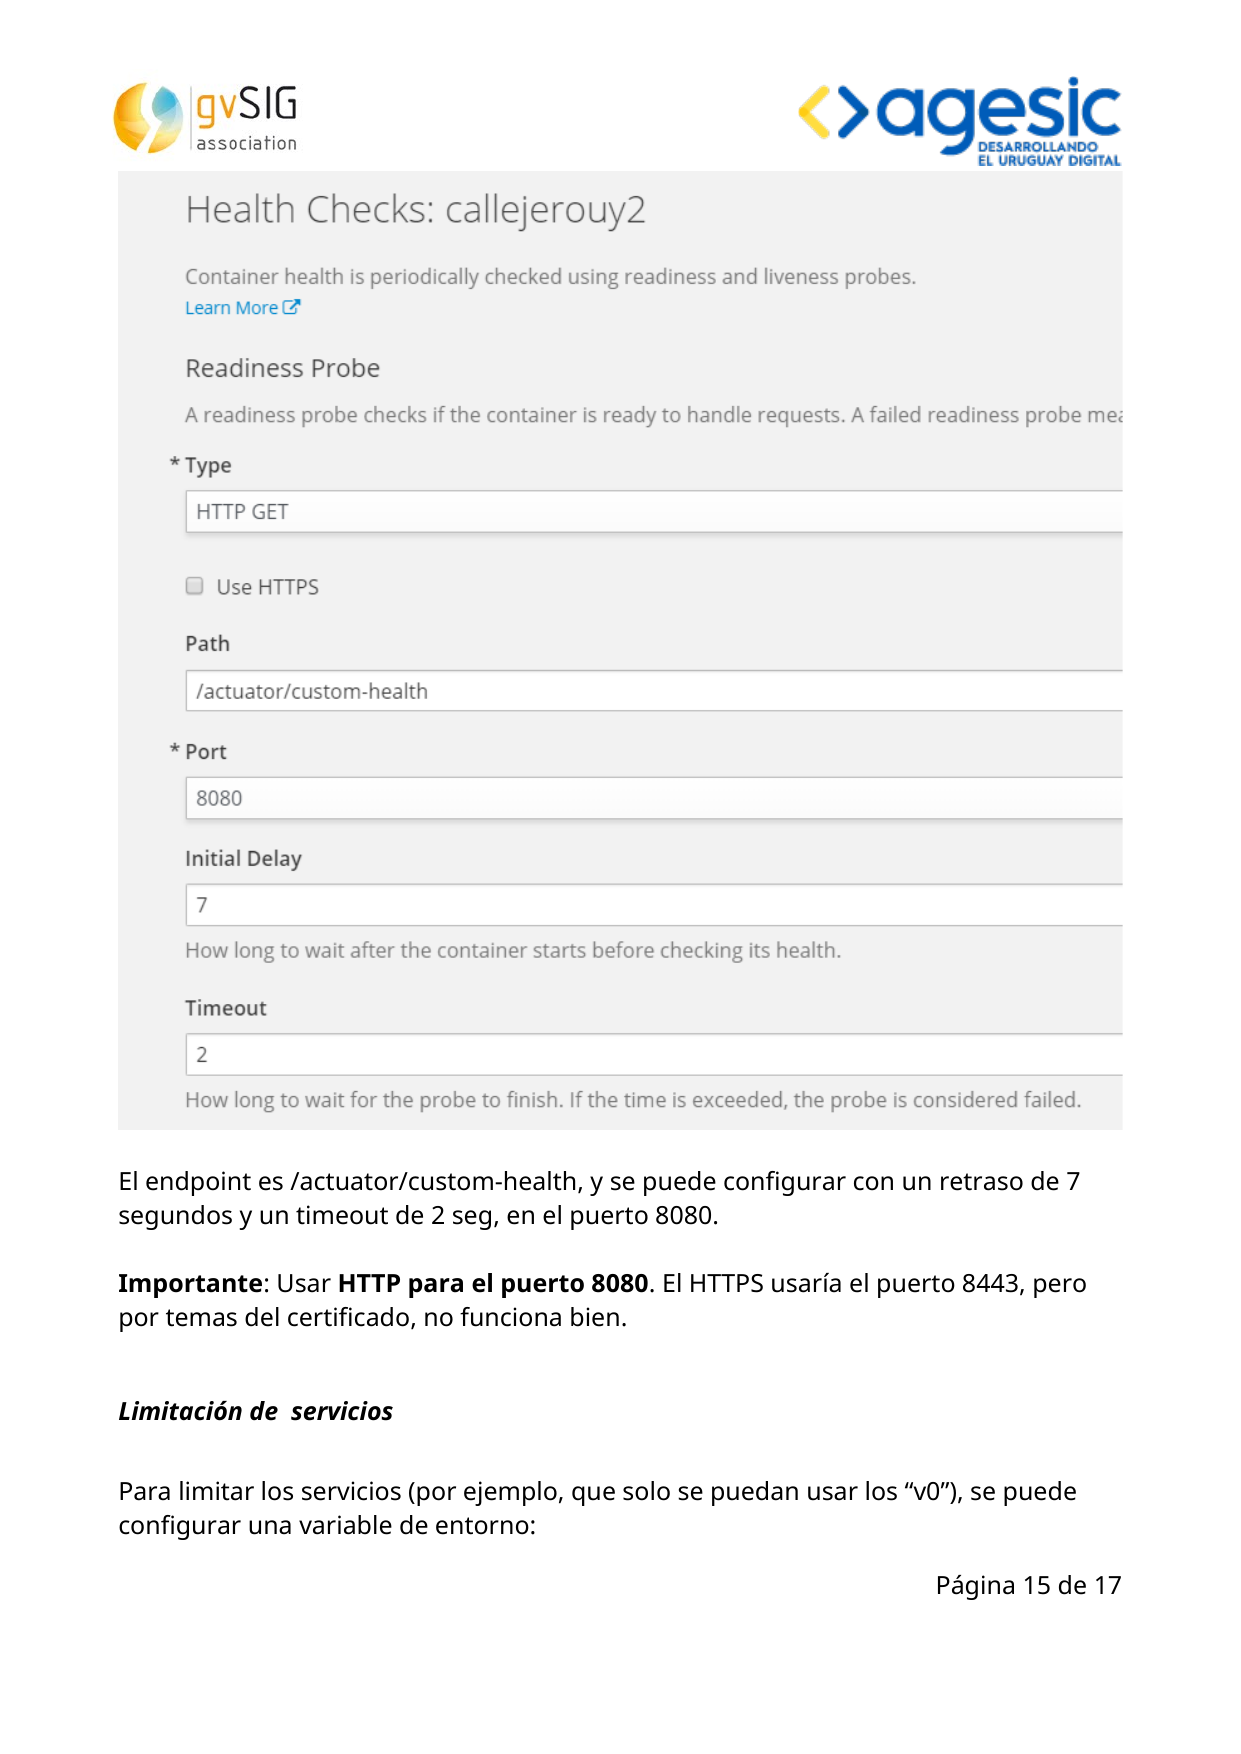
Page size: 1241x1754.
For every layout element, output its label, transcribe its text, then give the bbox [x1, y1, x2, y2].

text El endpoint es /actuator/custom-health, y se puede configurar con un retraso de 7 segundos y un timeout de 2 seg, en el puerto 8080. [118, 1164, 1122, 1232]
picture [798, 76, 1122, 166]
text Para limitar los servicios (por ejemplo, que solo se puedan usar los “v0”), se puede configurar una variable de entorno: [118, 1474, 1122, 1542]
subtitle Limitación de servicios [118, 1393, 1122, 1427]
text Importante: Usar HTTP para el puerto 8080. El HTTPS usaría el puerto 8443, pero por temas del certificado, no funciona bien. [118, 1266, 1122, 1334]
picture [118, 171, 1123, 1130]
picture [97, 69, 312, 167]
